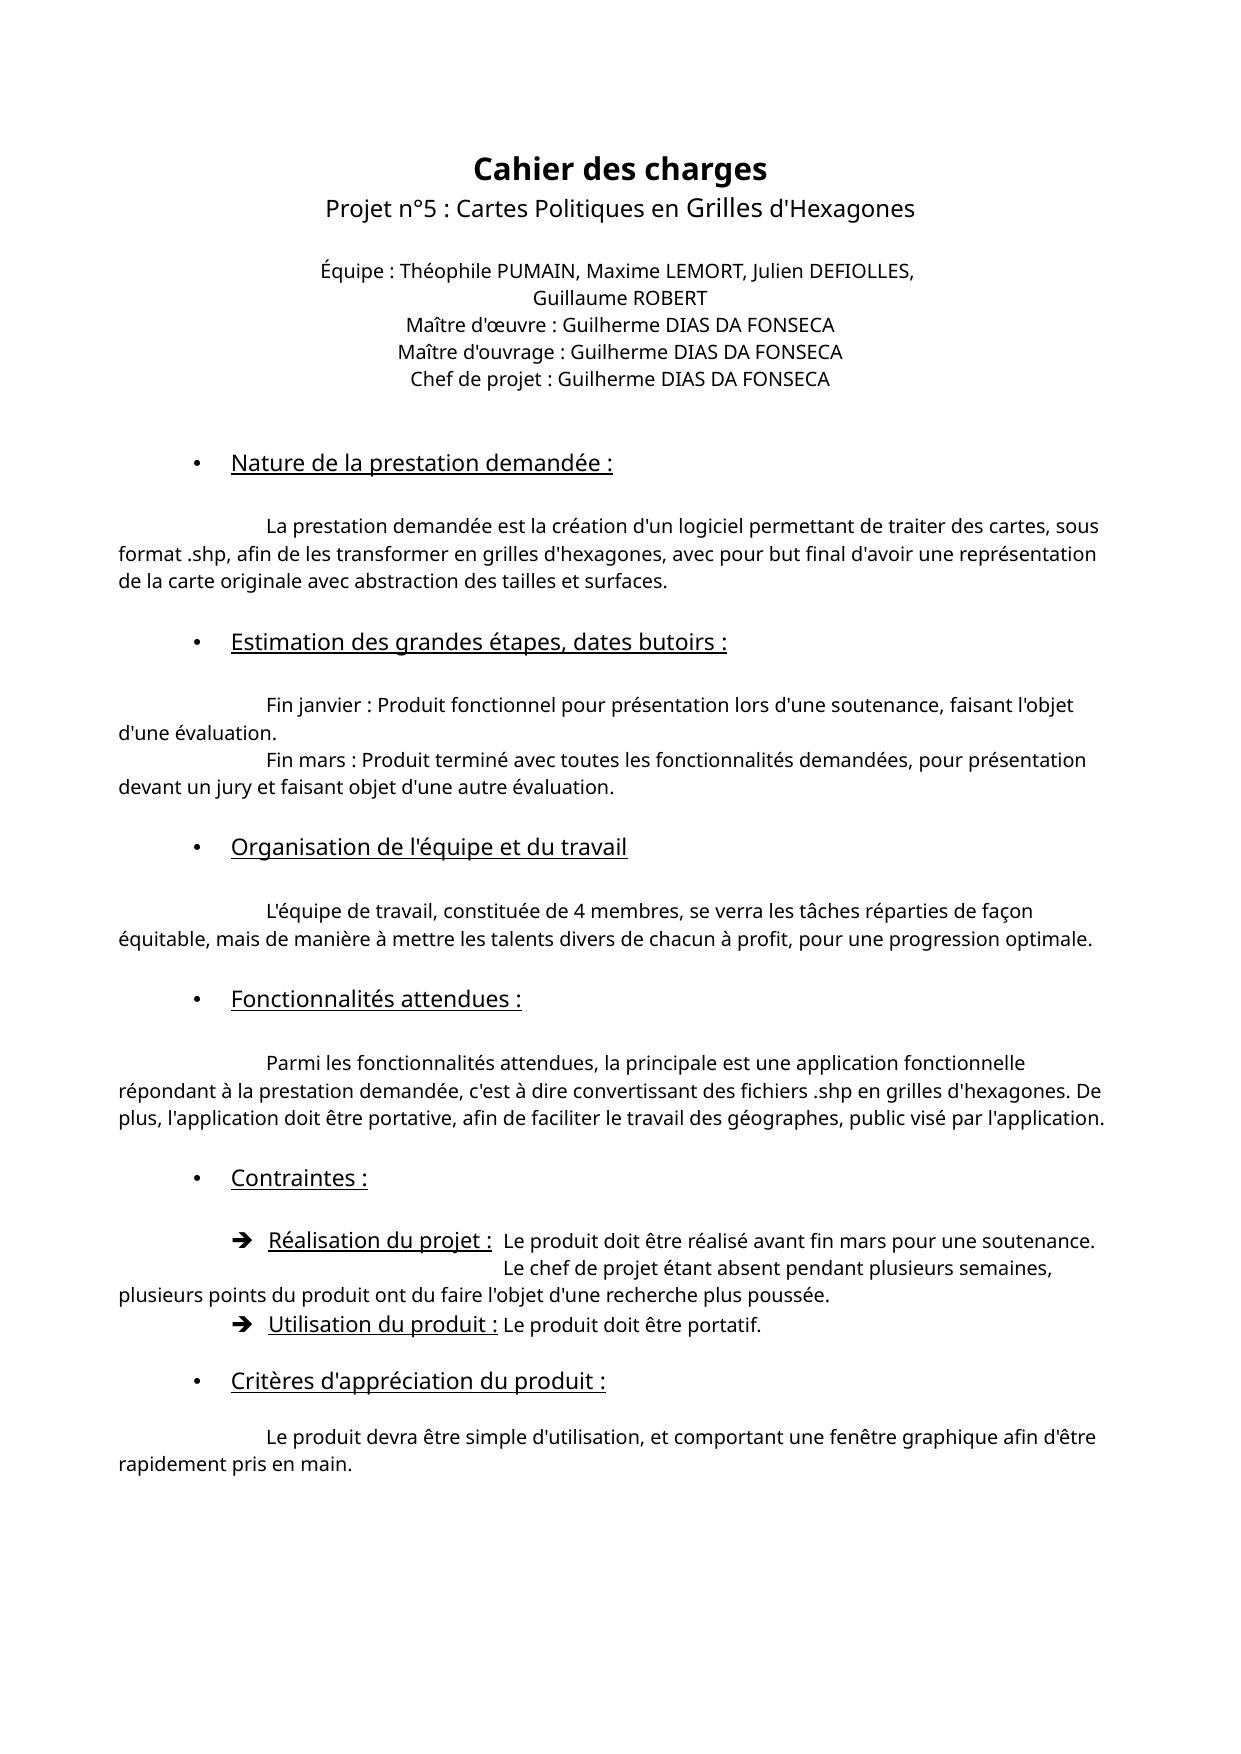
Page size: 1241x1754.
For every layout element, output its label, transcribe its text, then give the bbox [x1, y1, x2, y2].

text Parmi les fonctionnalités attendues, la principale est une application fonctionnelle répondant à la prestation demandée, c'est à dire convertissant des fichiers .shp en grilles d'hexagones. De plus, l'application doit être portative, afin de faciliter le travail des géographes, public visé par l'application. [118, 1046, 1122, 1131]
list Organisation de l'équipe et du travail [193, 831, 1122, 863]
text Le produit devra être simple d'utilisation, et comportant une fenêtre graphique afin d'être rapidement pris en main. [118, 1423, 1122, 1477]
text Le chef de projet étant absent pendant plusieurs semaines, plusieurs points du produit ont du faire l'objet d'une recherche plus poussée. [118, 1254, 1122, 1308]
text Fin mars : Produit terminé avec toutes les fonctionnalités demandées, pour présentation devant un jury et faisant objet d'une autre évaluation. [118, 746, 1122, 800]
text Maître d'œuvre : Guilherme DIAS DA FONSECA [118, 312, 1122, 338]
text Maître d'ouvrage : Guilherme DIAS DA FONSECA [118, 338, 1122, 366]
text Projet n°5 : Cartes Politiques en Grilles d'Hexagones [118, 189, 1122, 225]
text Guillaume ROBERT [118, 284, 1122, 312]
text Équipe : Théophile PUMAIN, Maxime LEMORT, Julien DEFIOLLES, [118, 258, 1122, 284]
text Chef de projet : Guilherme DIAS DA FONSECA [118, 366, 1122, 392]
list Estimation des grandes étapes, dates butoirs : [193, 625, 1122, 657]
list Fonctionnalités attendues : [193, 983, 1122, 1014]
text Fin janvier : Produit fonctionnel pour présentation lors d'une soutenance, faisant l'objet d'une évaluation. [118, 688, 1122, 746]
text Cahier des charges [118, 147, 1122, 189]
list Réalisation du projet : Le produit doit être réalisé avant fin mars pour une soutenance. [231, 1225, 1122, 1254]
list Utilisation du produit : Le produit doit être portatif. [231, 1308, 1122, 1338]
text L'équipe de travail, constituée de 4 membres, se verra les tâches réparties de façon équitable, mais de manière à mettre les talents divers de chacun à profit, pour une progression optimale. [118, 894, 1122, 952]
list Contraintes : [193, 1162, 1122, 1193]
list Critères d'appréciation du produit : [193, 1365, 1122, 1397]
list Nature de la prestation demandée : [193, 446, 1122, 478]
text La prestation demandée est la création d'un logiciel permettant de traiter des cartes, sous format .shp, afin de les transformer en grilles d'hexagones, avec pour but final d'avoir une représentation de la carte originale avec abstraction des tailles et surfaces. [118, 509, 1122, 594]
